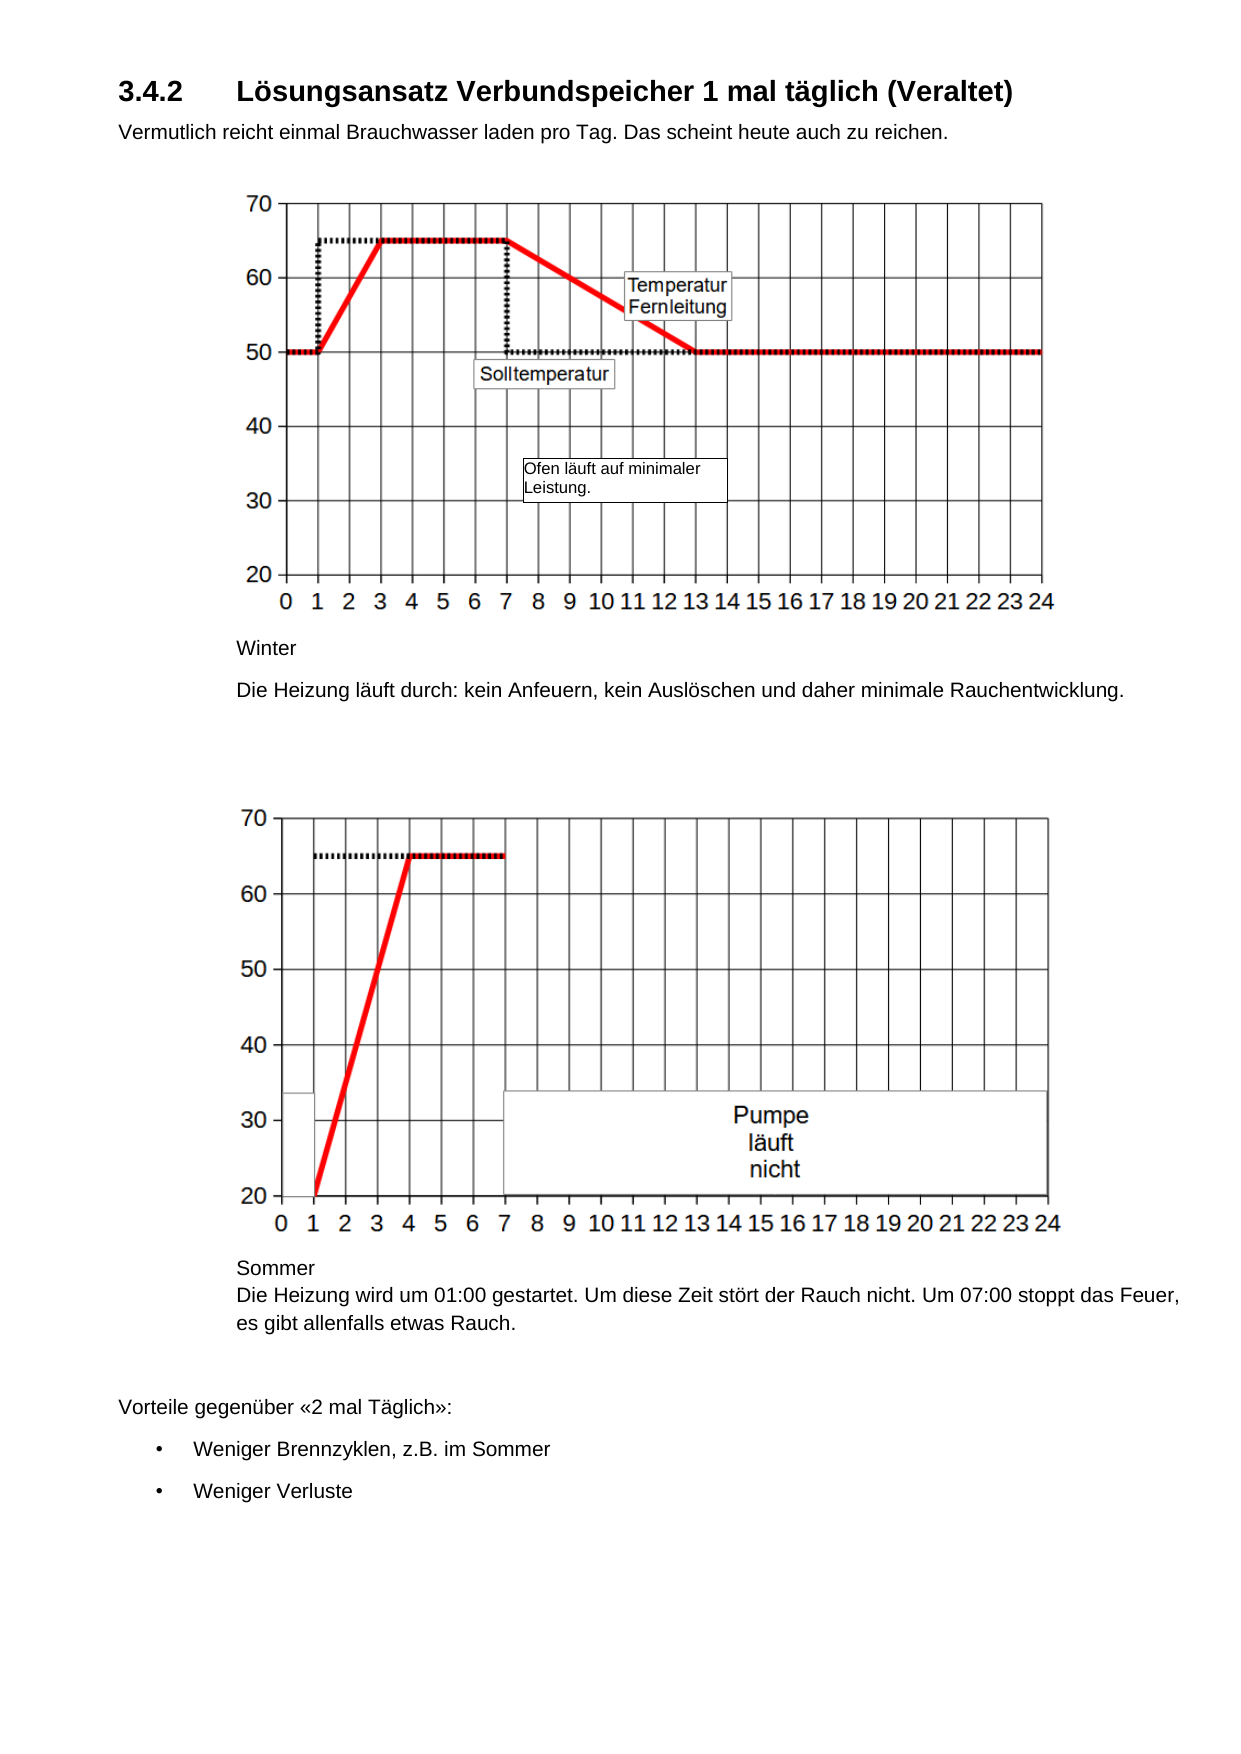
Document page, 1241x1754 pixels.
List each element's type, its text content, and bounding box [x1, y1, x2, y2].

list Weniger Verluste [156, 1479, 1181, 1503]
text Vermutlich reicht einmal Brauchwasser laden pro Tag. Das scheint heute auch zu reichen. [118, 120, 1181, 144]
subtitle Lösungsansatz Verbundspeicher 1 mal täglich (Veraltet) [118, 74, 1181, 107]
text Vorteile gegenüber «2 mal Täglich»: [118, 1394, 1181, 1418]
picture [236, 804, 1063, 1238]
list Weniger Brennzyklen, z.B. im Sommer [156, 1437, 1181, 1461]
text Winter [236, 636, 1181, 660]
text Sommer Die Heizung wird um 01:00 gestartet. Um diese Zeit stört der Rauch nicht. Um 07:00 stoppt das Feuer, es gibt allenfalls etwas Rauch. [236, 1255, 1181, 1334]
text Die Heizung läuft durch: kein Anfeuern, kein Auslöschen und daher minimale Rauchentwicklung. [236, 678, 1181, 702]
picture [236, 191, 1063, 618]
